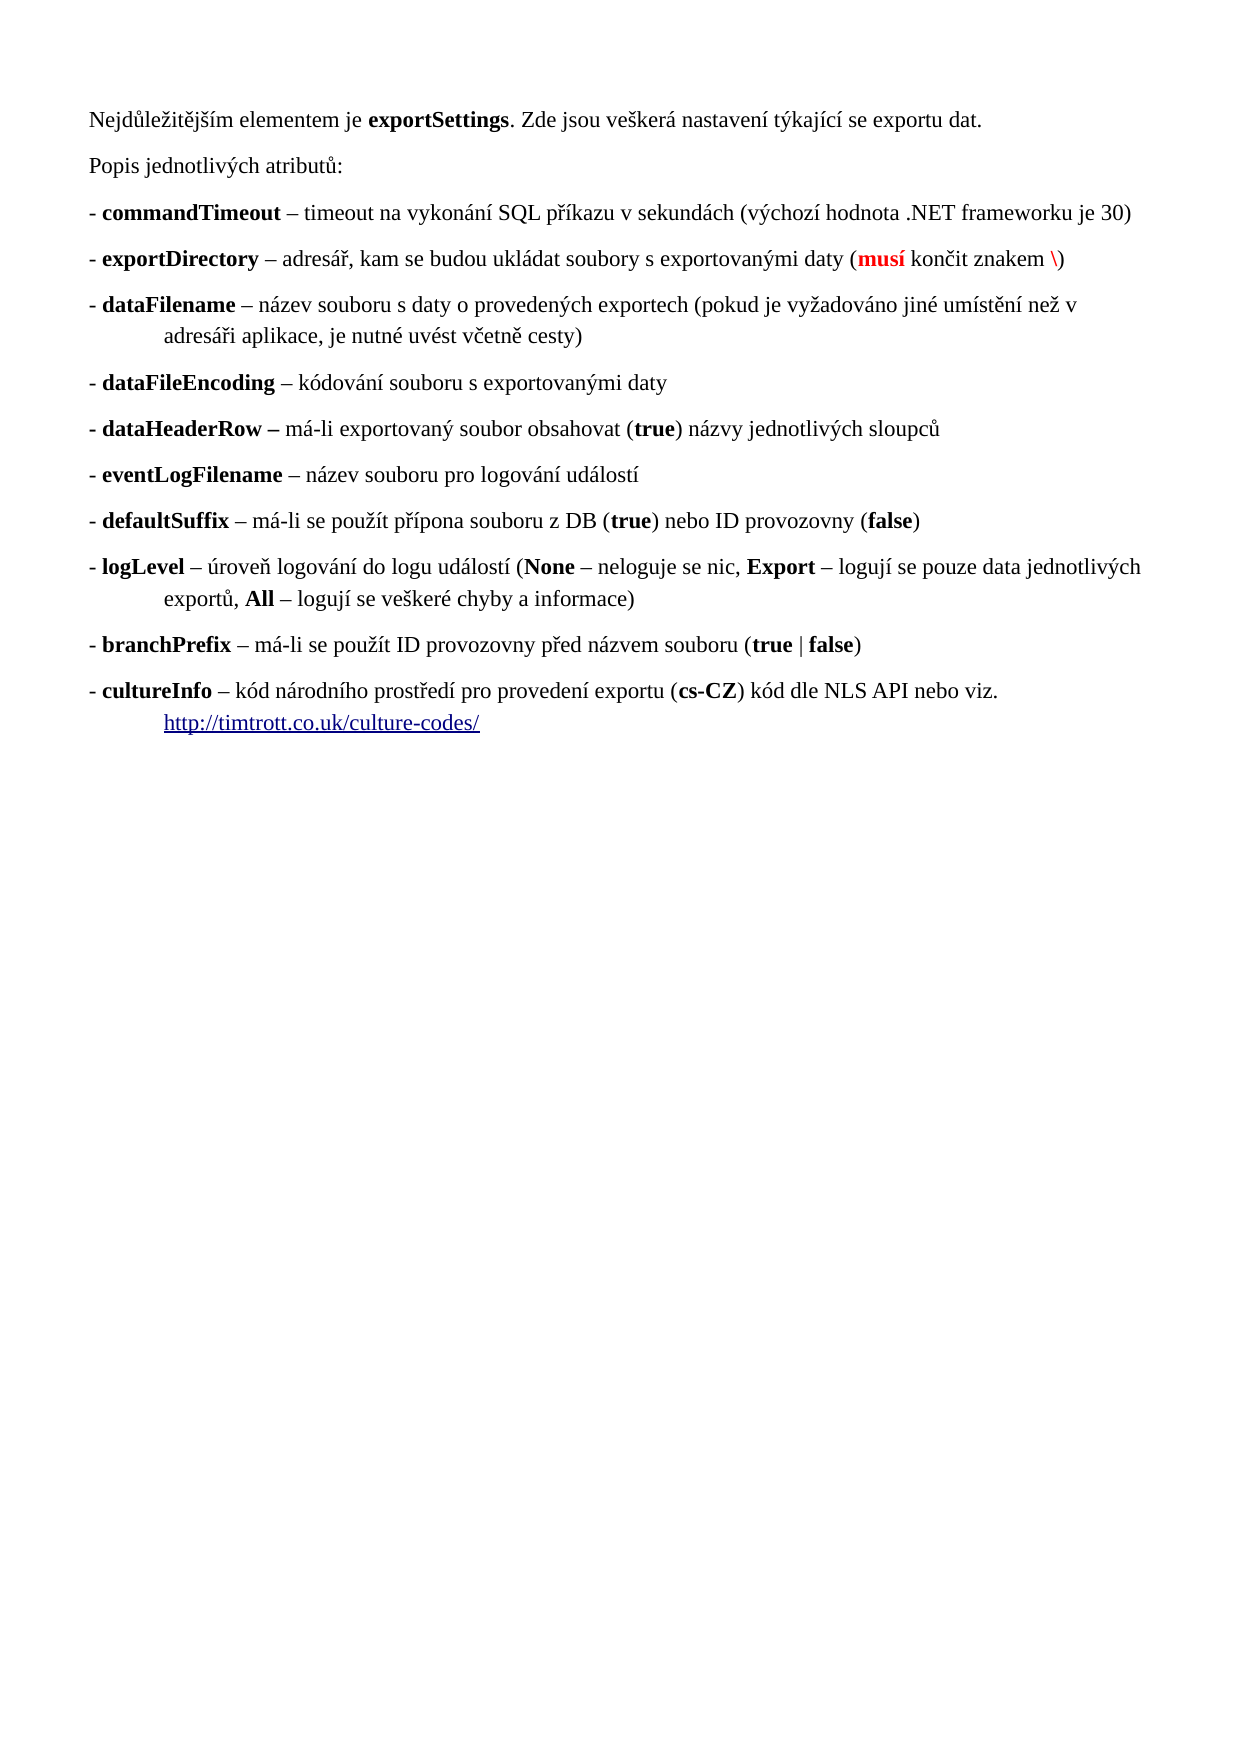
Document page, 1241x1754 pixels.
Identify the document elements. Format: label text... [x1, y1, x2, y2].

text - cultureInfo – kód národního prostředí pro provedení exportu (cs-CZ) kód dle NLS API nebo viz. http://timtrott.co.uk/culture-codes/ [88, 677, 1152, 735]
text - eventLogFilename – název souboru pro logování událostí [88, 461, 1152, 487]
text - branchPrefix – má-li se použít ID provozovny před názvem souboru (true | false) [88, 631, 1152, 657]
text - defaultSuffix – má-li se použít přípona souboru z DB (true) nebo ID provozovny (false) [88, 507, 1152, 533]
text Popis jednotlivých atributů: [88, 152, 1152, 179]
text Nejdůležitějším elementem je exportSettings. Zde jsou veškerá nastavení týkající se exportu dat. [88, 106, 1152, 133]
text - dataFileEncoding – kódování souboru s exportovanými daty [88, 368, 1152, 395]
text - logLevel – úroveň logování do logu událostí (None – neloguje se nic, Export – logují se pouze data jednotlivých exportů, All – logují se veškeré chyby a informace) [88, 553, 1152, 611]
text - dataHeaderRow – má-li exportovaný soubor obsahovat (true) názvy jednotlivých sloupců [88, 415, 1152, 441]
text - exportDirectory – adresář, kam se budou ukládat soubory s exportovanými daty (musí končit znakem \) [88, 245, 1152, 271]
text - commandTimeout – timeout na vykonání SQL příkazu v sekundách (výchozí hodnota .NET frameworku je 30) [88, 198, 1152, 225]
text - dataFilename – název souboru s daty o provedených exportech (pokud je vyžadováno jiné umístění než v adresáři aplikace, je nutné uvést včetně cesty) [88, 291, 1152, 349]
